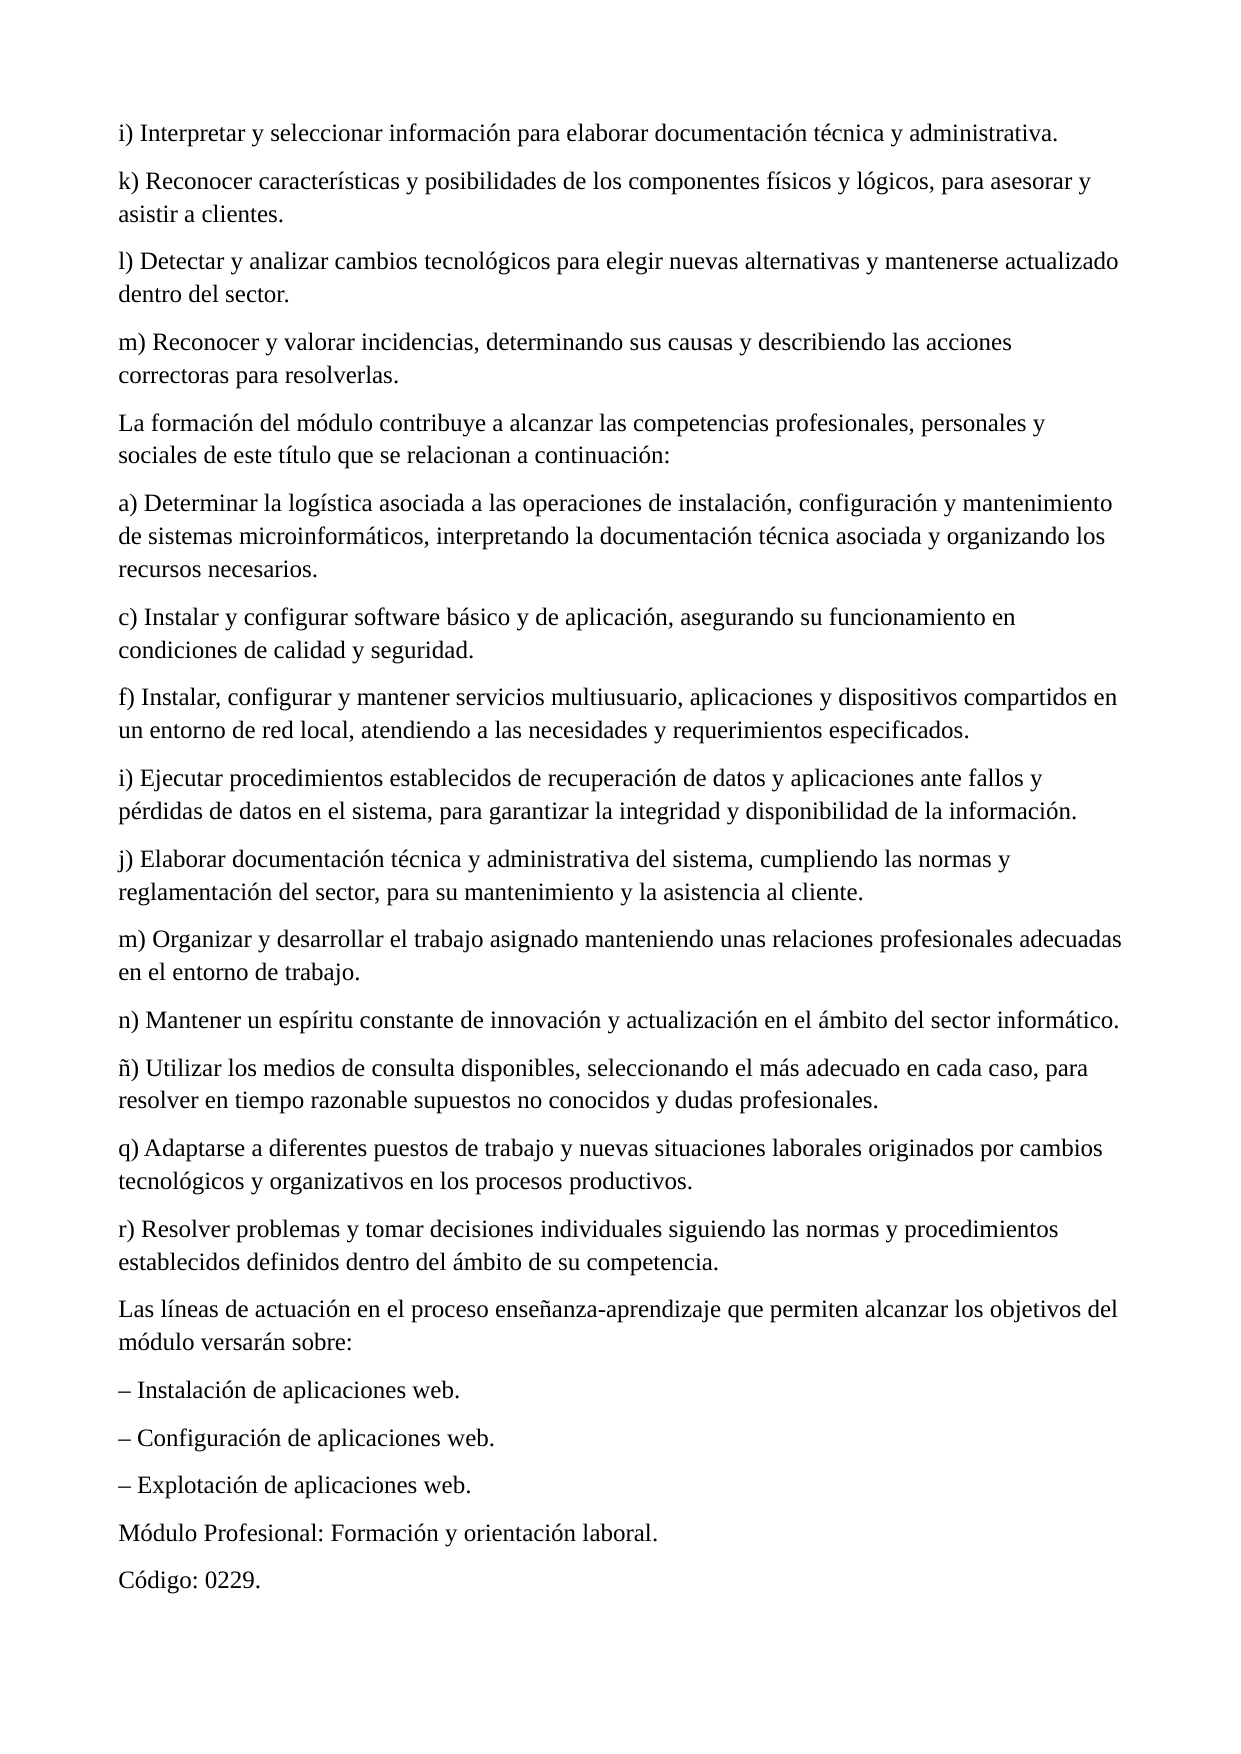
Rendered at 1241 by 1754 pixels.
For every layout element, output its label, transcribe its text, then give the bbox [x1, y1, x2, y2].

text k) Reconocer características y posibilidades de los componentes físicos y lógicos, para asesorar y asistir a clientes. [118, 166, 1122, 227]
text Código: 0229. [118, 1566, 1122, 1594]
text Módulo Profesional: Formación y orientación laboral. [118, 1518, 1122, 1547]
text f) Instalar, configurar y mantener servicios multiusuario, aplicaciones y dispositivos compartidos en un entorno de red local, atendiendo a las necesidades y requerimientos especificados. [118, 682, 1122, 744]
text a) Determinar la logística asociada a las operaciones de instalación, configuración y mantenimiento de sistemas microinformáticos, interpretando la documentación técnica asociada y organizando los recursos necesarios. [118, 488, 1122, 583]
text La formación del módulo contribuye a alcanzar las competencias profesionales, personales y sociales de este título que se relacionan a continuación: [118, 408, 1122, 469]
text m) Reconocer y valorar incidencias, determinando sus causas y describiendo las acciones correctoras para resolverlas. [118, 327, 1122, 389]
text ñ) Utilizar los medios de consulta disponibles, seleccionando el más adecuado en cada caso, para resolver en tiempo razonable supuestos no conocidos y dudas profesionales. [118, 1053, 1122, 1114]
text c) Instalar y configurar software básico y de aplicación, asegurando su funcionamiento en condiciones de calidad y seguridad. [118, 602, 1122, 664]
text n) Mantener un espíritu constante de innovación y actualización en el ámbito del sector informático. [118, 1005, 1122, 1034]
text i) Ejecutar procedimientos establecidos de recuperación de datos y aplicaciones ante fallos y pérdidas de datos en el sistema, para garantizar la integridad y disponibilidad de la información. [118, 763, 1122, 825]
text l) Detectar y analizar cambios tecnológicos para elegir nuevas alternativas y mantenerse actualizado dentro del sector. [118, 246, 1122, 308]
text j) Elaborar documentación técnica y administrativa del sistema, cumpliendo las normas y reglamentación del sector, para su mantenimiento y la asistencia al cliente. [118, 844, 1122, 906]
text m) Organizar y desarrollar el trabajo asignado manteniendo unas relaciones profesionales adecuadas en el entorno de trabajo. [118, 924, 1122, 986]
text r) Resolver problemas y tomar decisiones individuales siguiendo las normas y procedimientos establecidos definidos dentro del ámbito de su competencia. [118, 1214, 1122, 1276]
text – Instalación de aplicaciones web. [118, 1375, 1122, 1404]
text – Configuración de aplicaciones web. [118, 1423, 1122, 1451]
text Las líneas de actuación en el proceso enseñanza-aprendizaje que permiten alcanzar los objetivos del módulo versarán sobre: [118, 1294, 1122, 1356]
text i) Interpretar y seleccionar información para elaborar documentación técnica y administrativa. [118, 118, 1122, 147]
text – Explotación de aplicaciones web. [118, 1470, 1122, 1499]
text q) Adaptarse a diferentes puestos de trabajo y nuevas situaciones laborales originados por cambios tecnológicos y organizativos en los procesos productivos. [118, 1133, 1122, 1195]
